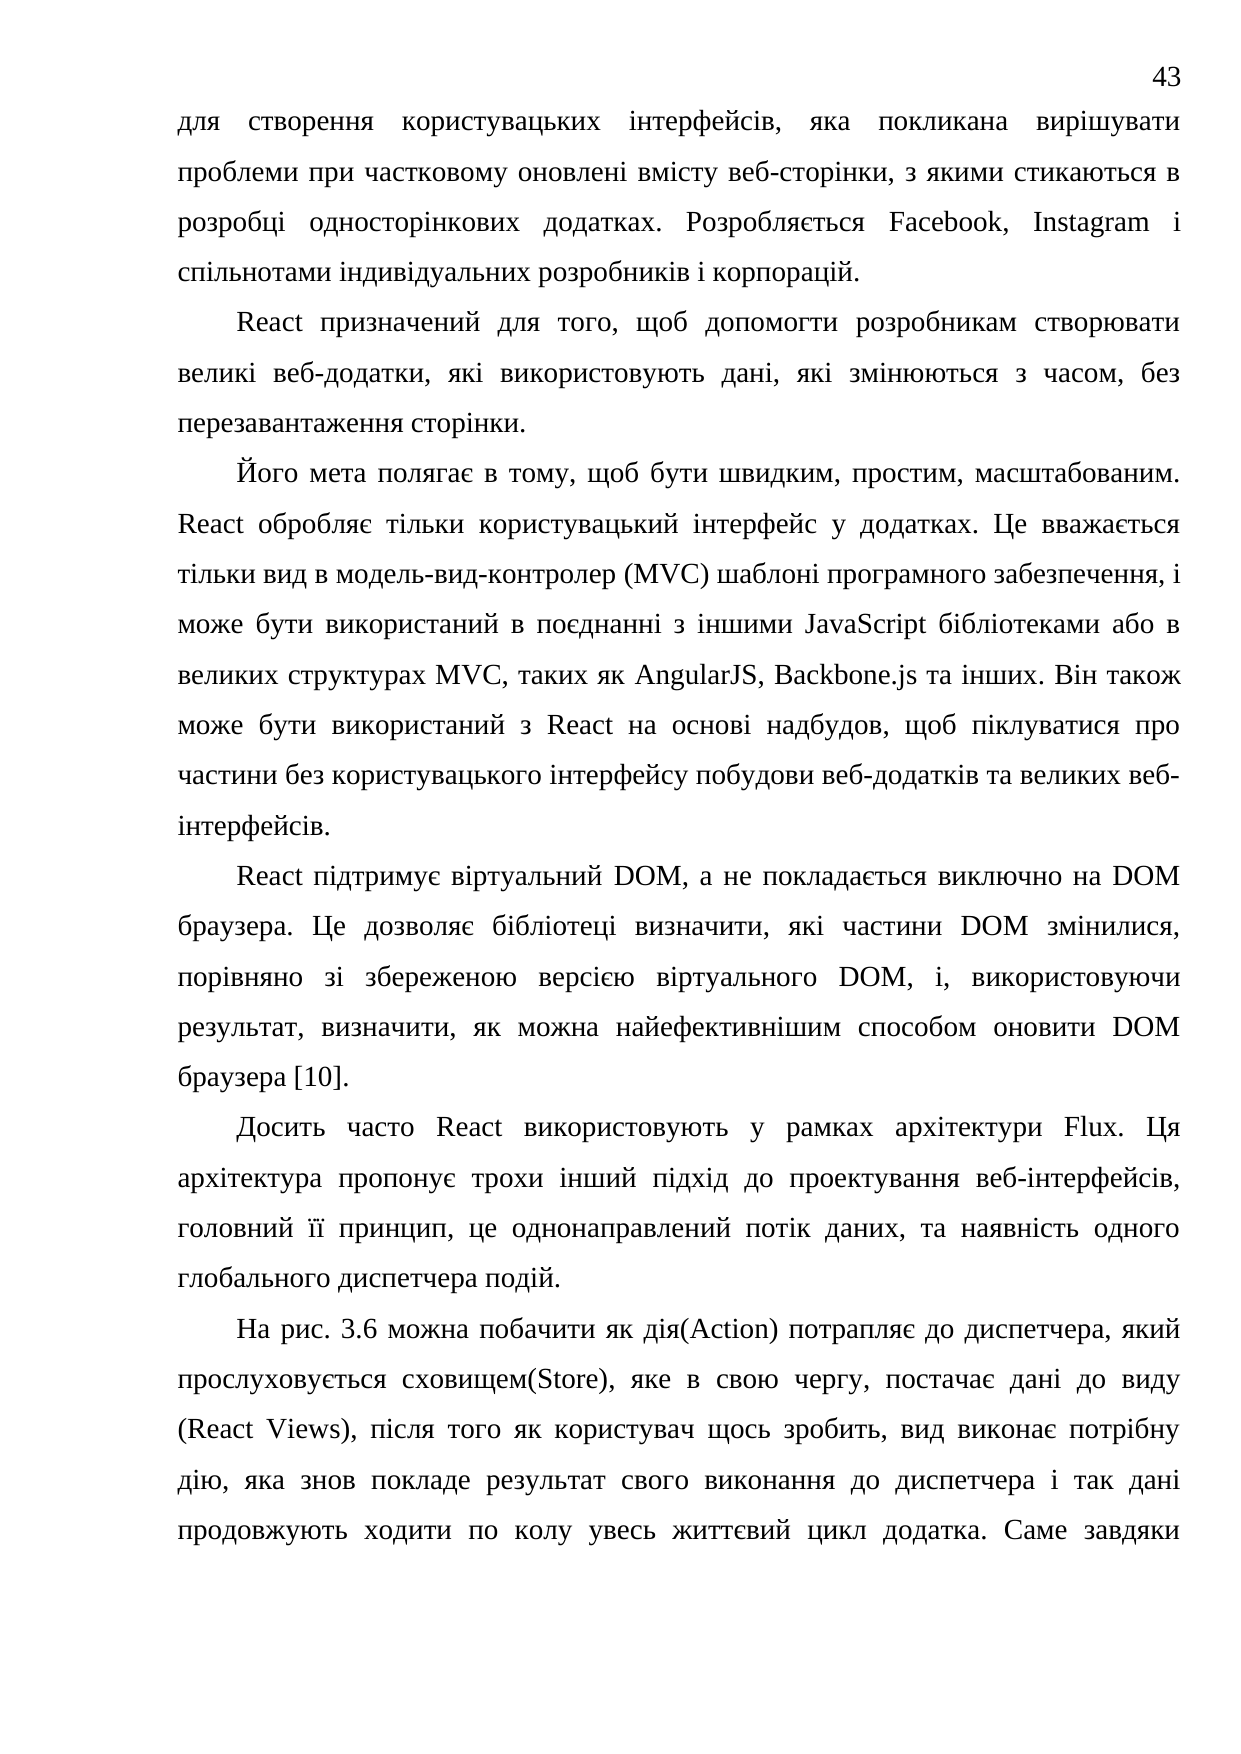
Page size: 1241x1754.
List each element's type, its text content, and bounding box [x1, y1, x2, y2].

text React підтримує віртуальний DOM, а не покладається виключно на DOM браузера. Це дозволяє бібліотеці визначити, які частини DOM змінилися, порівняно зі збереженою версією віртуального DOM, і, використовуючи результат, визначити, як можна найефективнішим способом оновити DOM браузера [10]. [177, 858, 1181, 1093]
text React призначений для того, щоб допомогти розробникам створювати великі веб-додатки, які використовують дані, які змінюються з часом, без перезавантаження сторінки. [177, 304, 1181, 439]
text Досить часто React використовують у рамках архітектури Flux. Ця архітектура пропонує трохи інший підхід до проектування веб-інтерфейсів, головний її принцип, це однонаправлений потік даних, та наявність одного глобального диспетчера подій. [177, 1109, 1181, 1294]
text На рис. 3.6 можна побачити як дія(Action) потрапляє до диспетчера, який прослуховується сховищем(Store), яке в свою чергу, постачає дані до виду (React Views), після того як користувач щось зробить, вид виконає потрібну дію, яка знов покладе результат свого виконання до диспетчера і так дані продовжують ходити по колу увесь життєвий цикл додатка. Саме завдяки [177, 1311, 1181, 1546]
text Його мета полягає в тому, щоб бути швидким, простим, масштабованим. React обробляє тільки користувацький інтерфейс у додатках. Це вважається тільки вид в модель-вид-контролер (MVC) шаблоні програмного забезпечення, і може бути використаний в поєднанні з іншими JavaScript бібліотеками або в великих структурах MVC, таких як AngularJS, Backbone.js та інших. Він також може бути використаний з React на основі надбудов, щоб піклуватися про частини без користувацького інтерфейсу побудови веб-додатків та великих веб-інтерфейсів. [177, 456, 1181, 841]
text для створення користувацьких інтерфейсів, яка покликана вирішувати проблеми при частковому оновлені вмісту веб-сторінки, з якими стикаються в розробці односторінкових додатках. Розробляється Facebook, Instagram і спільнотами індивідуальних розробників і корпорацій. [177, 103, 1181, 288]
